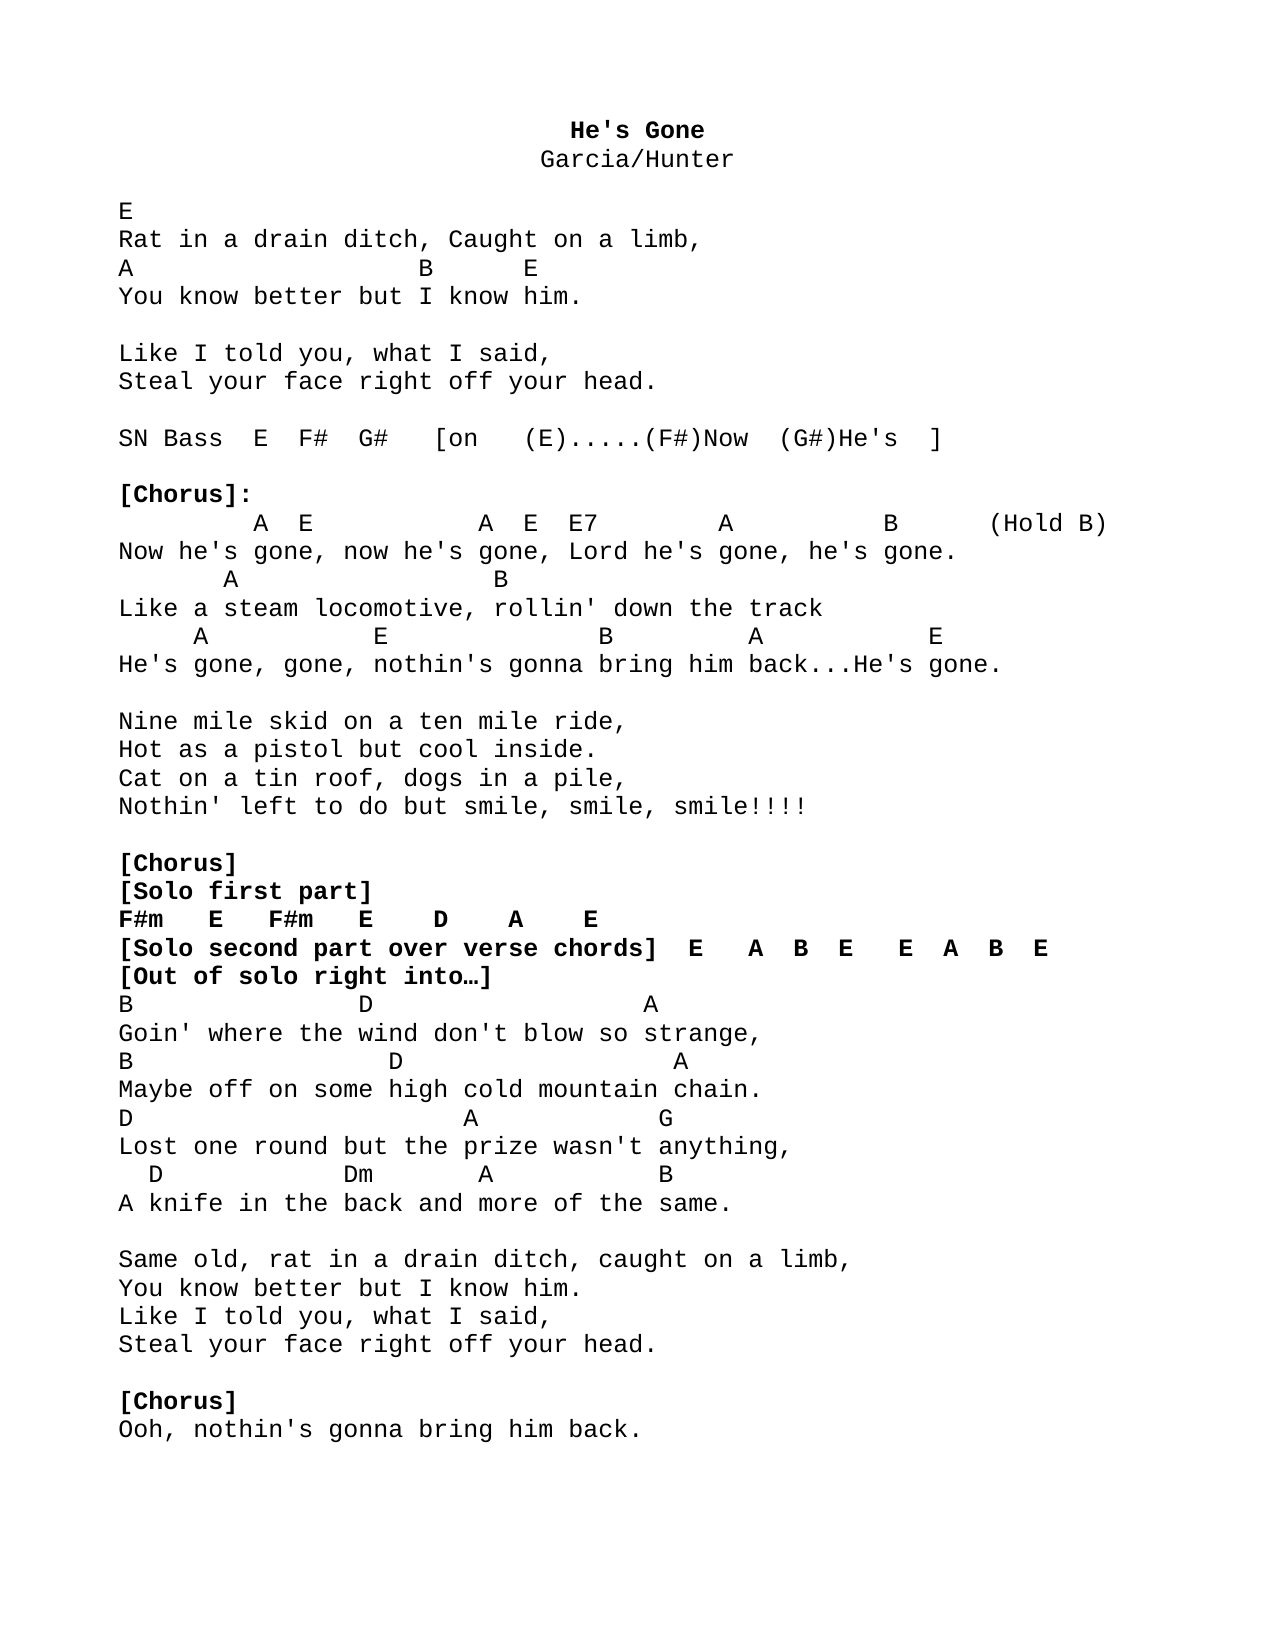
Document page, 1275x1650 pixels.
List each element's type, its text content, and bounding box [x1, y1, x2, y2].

text SN Bass E F# G# [on (E).....(F#)Now (G#)He's ] [118, 425, 1157, 453]
text Now he's gone, now he's gone, Lord he's gone, he's gone. [118, 538, 1157, 567]
text [Chorus] [118, 850, 1157, 878]
text [Chorus]: [118, 482, 1157, 510]
text Nine mile skid on a ten mile ride, [118, 708, 1157, 737]
text Like I told you, what I said, [118, 340, 1157, 368]
text Rat in a drain ditch, Caught on a limb, [118, 227, 1157, 255]
text [Solo second part over verse chords] E A B E E A B E [118, 935, 1157, 963]
text A B E [118, 255, 1157, 283]
text F#m E F#m E D A E [118, 907, 1157, 935]
text Like I told you, what I said, [118, 1303, 1157, 1332]
text Hot as a pistol but cool inside. [118, 737, 1157, 765]
text Like a steam locomotive, rollin' down the track [118, 595, 1157, 623]
text Ooh, nothin's gonna bring him back. [118, 1417, 1157, 1445]
text Steal your face right off your head. [118, 1332, 1157, 1360]
text [Solo first part] [118, 878, 1157, 907]
text Goin' where the wind don't blow so strange, [118, 1020, 1157, 1048]
text Same old, rat in a drain ditch, caught on a limb, [118, 1247, 1157, 1275]
text D Dm A B [118, 1162, 1157, 1190]
text B D A [118, 1048, 1157, 1077]
text Nothin' left to do but smile, smile, smile!!!! [118, 793, 1157, 822]
text E [118, 198, 1157, 227]
text A E B A E [118, 623, 1157, 652]
text A B [118, 567, 1157, 595]
text D A G [118, 1105, 1157, 1133]
text You know better but I know him. [118, 283, 1157, 312]
text A knife in the back and more of the same. [118, 1190, 1157, 1218]
text Steal your face right off your head. [118, 368, 1157, 397]
text Maybe off on some high cold mountain chain. [118, 1077, 1157, 1105]
text He's Gone [118, 118, 1157, 146]
text He's gone, gone, nothin's gonna bring him back...He's gone. [118, 652, 1157, 680]
text [Chorus] [118, 1388, 1157, 1417]
text B D A [118, 992, 1157, 1020]
text Lost one round but the prize wasn't anything, [118, 1133, 1157, 1162]
text A E A E E7 A B (Hold B) [118, 510, 1157, 538]
text You know better but I know him. [118, 1275, 1157, 1303]
text Cat on a tin roof, dogs in a pile, [118, 765, 1157, 793]
text [Out of solo right into…] [118, 963, 1157, 992]
text Garcia/Hunter [118, 146, 1157, 175]
